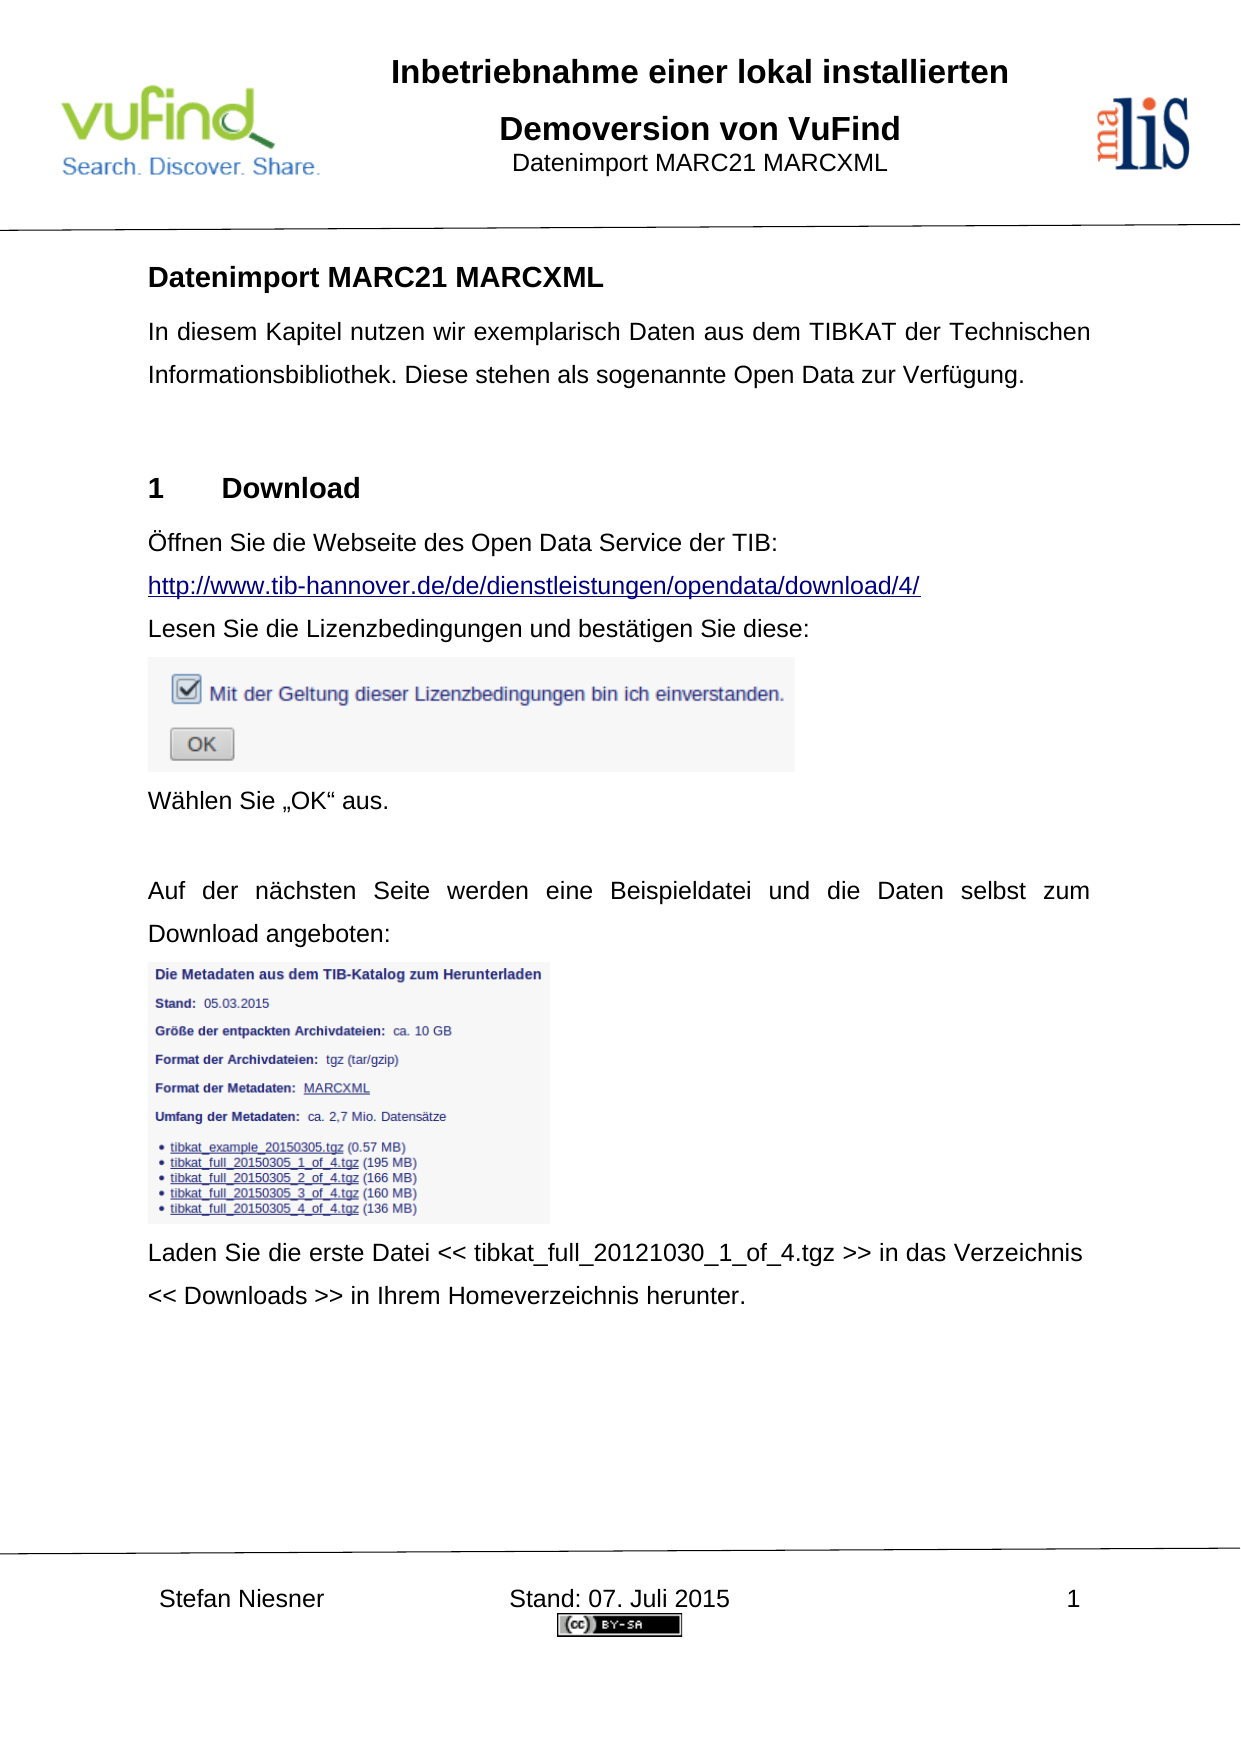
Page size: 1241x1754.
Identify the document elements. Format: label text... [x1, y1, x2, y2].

picture [147, 657, 795, 772]
subtitle Download [148, 471, 1092, 505]
picture [147, 962, 550, 1224]
text Öffnen Sie die Webseite des Open Data Service der TIB: [148, 528, 1092, 557]
picture [557, 1613, 683, 1637]
picture [1092, 81, 1193, 181]
text Laden Sie die erste Datei << tibkat_full_20121030_1_of_4.tgz >> in das Verzeichnis << Downloads >> in Ihrem Homeverzeichnis herunter. [148, 1238, 1092, 1310]
text Datenimport MARC21 MARCXML [148, 261, 1092, 294]
text Wählen Sie „OK“ aus. [148, 786, 1092, 814]
text In diesem Kapitel nutzen wir exemplarisch Daten aus dem TIBKAT der Technischen Informationsbibliothek. Diese stehen als sogenannte Open Data zur Verfügung. [148, 317, 1092, 389]
text http://www.tib-hannover.de/de/dienstleistungen/opendata/download/4/ [148, 571, 1092, 600]
picture [59, 81, 325, 183]
text Lesen Sie die Lizenzbedingungen und bestätigen Sie diese: [148, 614, 1092, 643]
text Auf der nächsten Seite werden eine Beispieldatei und die Daten selbst zum Download angeboten: [148, 876, 1092, 948]
